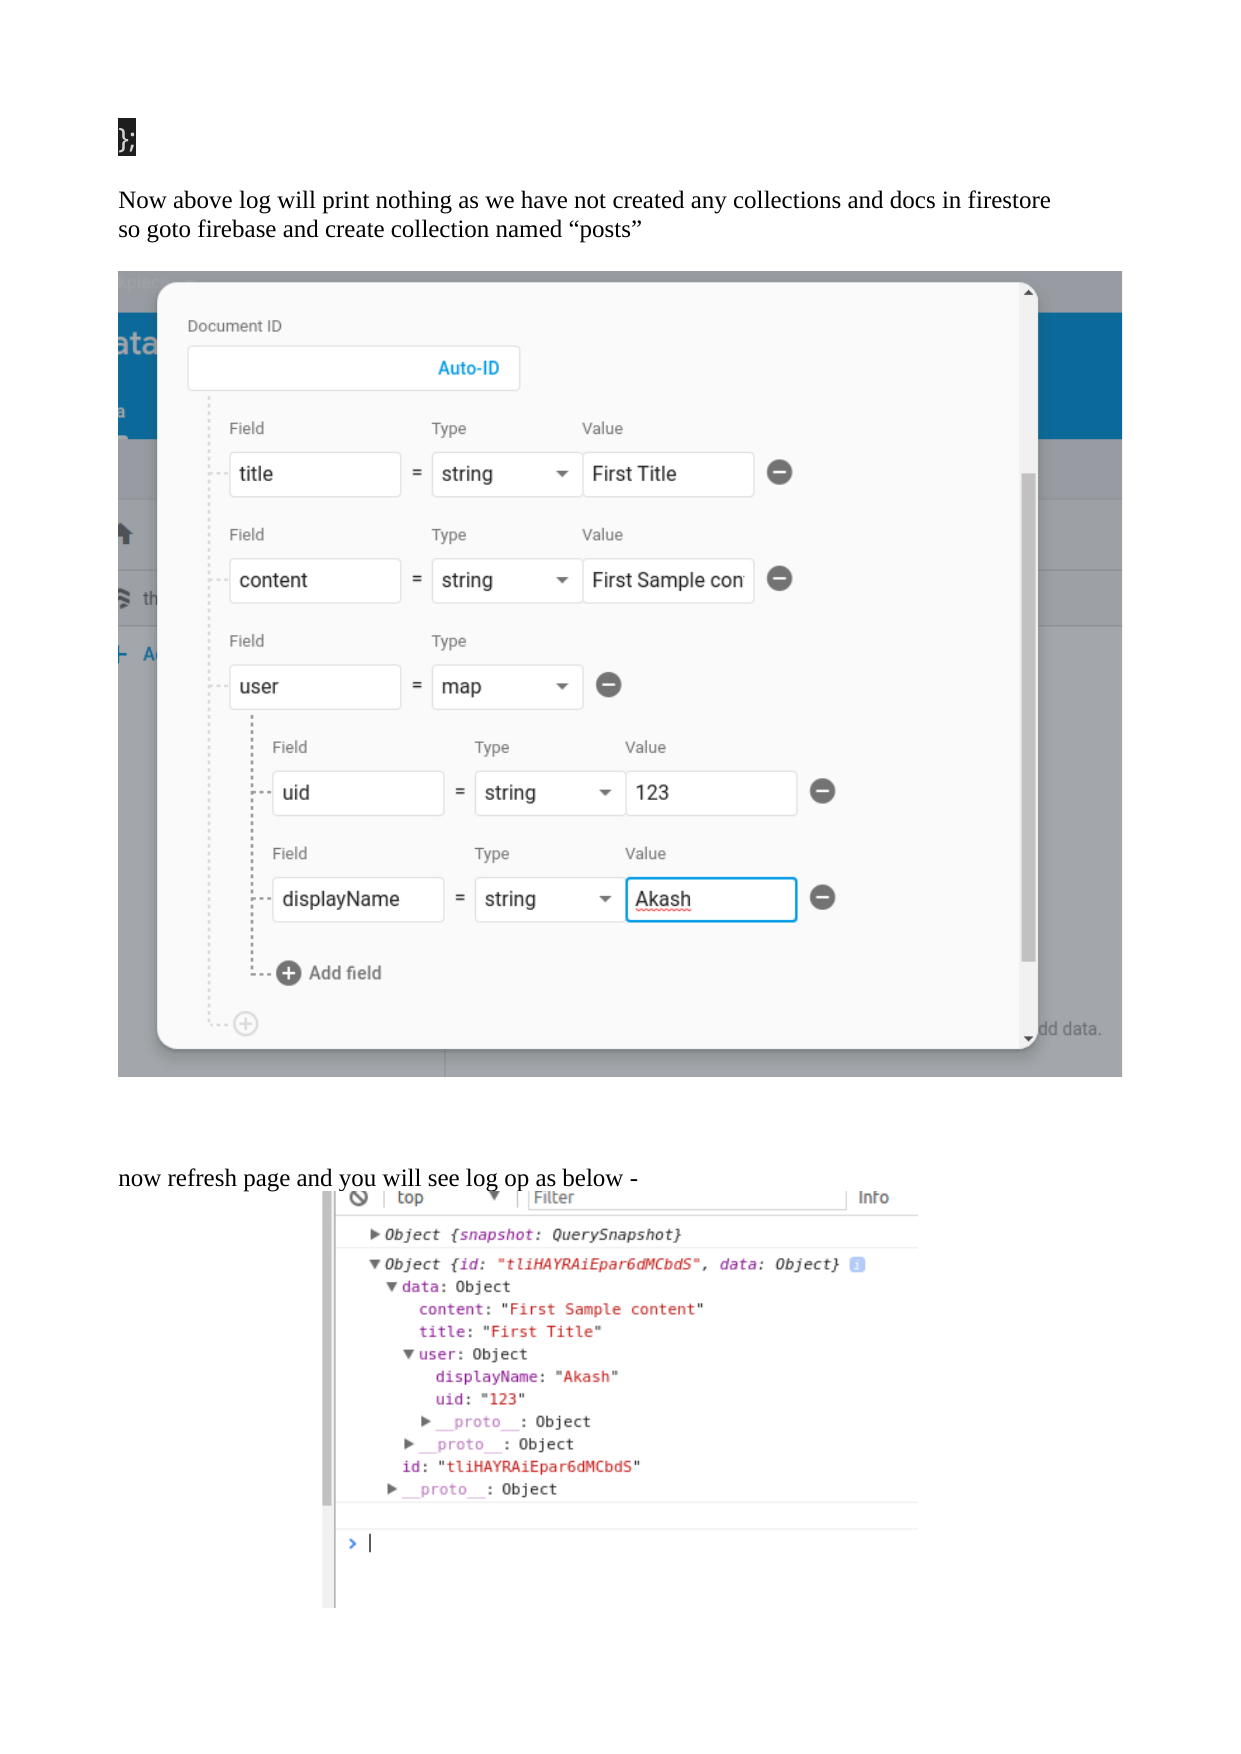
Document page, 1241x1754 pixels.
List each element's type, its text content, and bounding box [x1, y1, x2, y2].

text }; [118, 118, 1122, 156]
picture [322, 1191, 589, 1608]
picture [118, 408, 125, 417]
picture [118, 337, 129, 354]
picture [118, 271, 1123, 1077]
text now refresh page and you will see log op as below - [118, 1163, 1122, 1192]
text Now above log will print nothing as we have not created any collections and docs in firestore [118, 185, 1122, 214]
text so goto firebase and create collection named “posts” [118, 214, 1122, 243]
